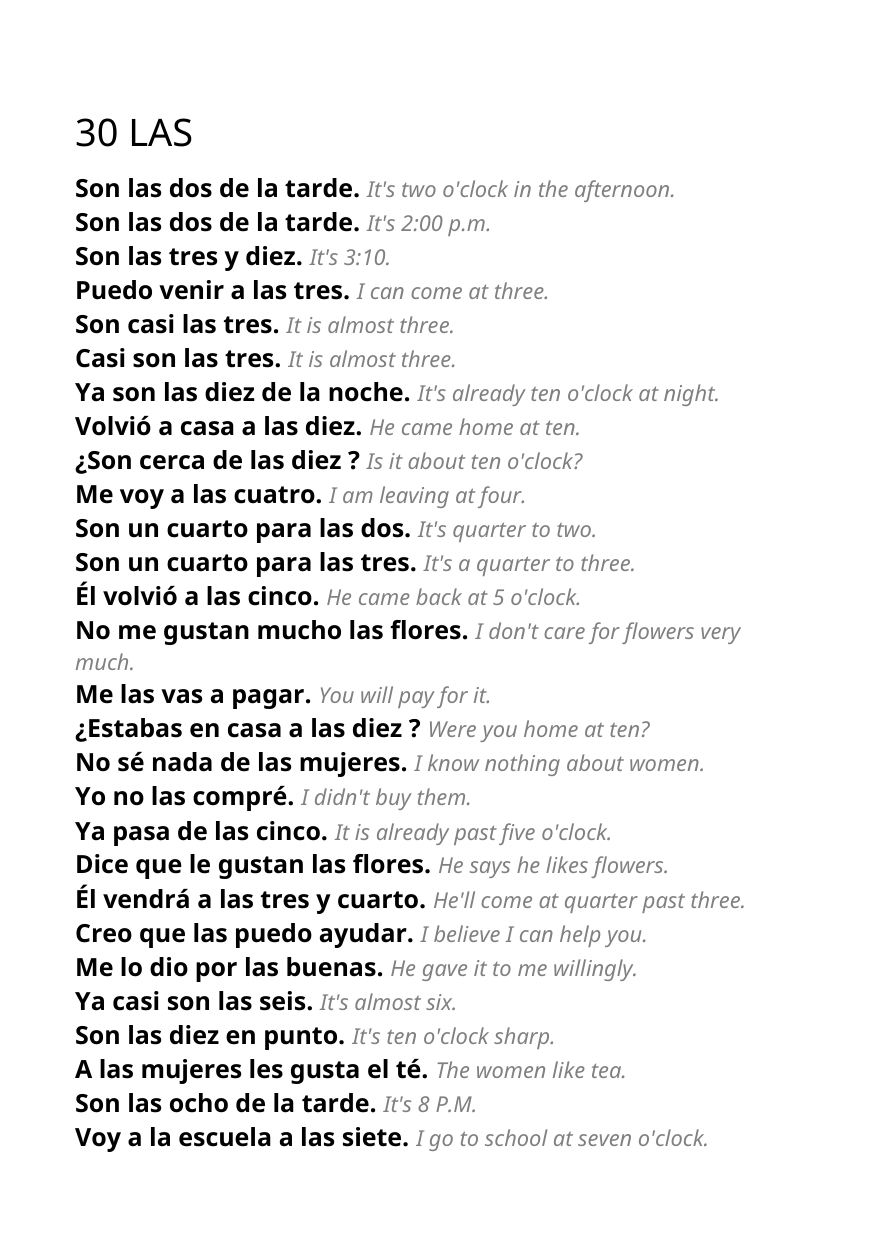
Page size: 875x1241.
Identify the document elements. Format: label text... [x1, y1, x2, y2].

text Son casi las tres. It is almost three. [75, 306, 799, 341]
text No sé nada de las mujeres. I know nothing about women. [75, 745, 799, 779]
text Ya casi son las seis. It's almost six. [75, 983, 799, 1017]
text Dice que le gustan las flores. He says he likes flowers. [75, 847, 799, 881]
text Casi son las tres. It is almost three. [75, 341, 799, 374]
text Ya pasa de las cinco. It is already past five o'clock. [75, 813, 799, 847]
text Son las dos de la tarde. It's 2:00 p.m. [75, 204, 799, 238]
text Él volvió a las cinco. He came back at 5 o'clock. [75, 579, 799, 613]
text Son las diez en punto. It's ten o'clock sharp. [75, 1017, 799, 1052]
text Son un cuarto para las dos. It's quarter to two. [75, 511, 799, 545]
text Me lo dio por las buenas. He gave it to me willingly. [75, 949, 799, 983]
subtitle 30 LAS [75, 106, 799, 158]
text Volvió a casa a las diez. He came home at ten. [75, 409, 799, 443]
text Yo no las compré. I didn't buy them. [75, 779, 799, 813]
text ¿Son cerca de las diez ? Is it about ten o'clock? [75, 443, 799, 477]
text Él vendrá a las tres y cuarto. He'll come at quarter past three. [75, 881, 799, 915]
text Me las vas a pagar. You will pay for it. [75, 677, 799, 711]
text No me gustan mucho las flores. I don't care for flowers very much. [75, 613, 799, 677]
text Son las ocho de la tarde. It's 8 P.M. [75, 1086, 799, 1120]
text ¿Estabas en casa a las diez ? Were you home at ten? [75, 711, 799, 745]
text Son las dos de la tarde. It's two o'clock in the afternoon. [75, 170, 799, 204]
text Ya son las diez de la noche. It's already ten o'clock at night. [75, 374, 799, 409]
text Voy a la escuela a las siete. I go to school at seven o'clock. [75, 1120, 799, 1154]
text A las mujeres les gusta el té. The women like tea. [75, 1052, 799, 1086]
text Son las tres y diez. It's 3:10. [75, 238, 799, 272]
text Me voy a las cuatro. I am leaving at four. [75, 477, 799, 511]
text Son un cuarto para las tres. It's a quarter to three. [75, 545, 799, 579]
text Creo que las puedo ayudar. I believe I can help you. [75, 915, 799, 949]
text Puedo venir a las tres. I can come at three. [75, 272, 799, 306]
